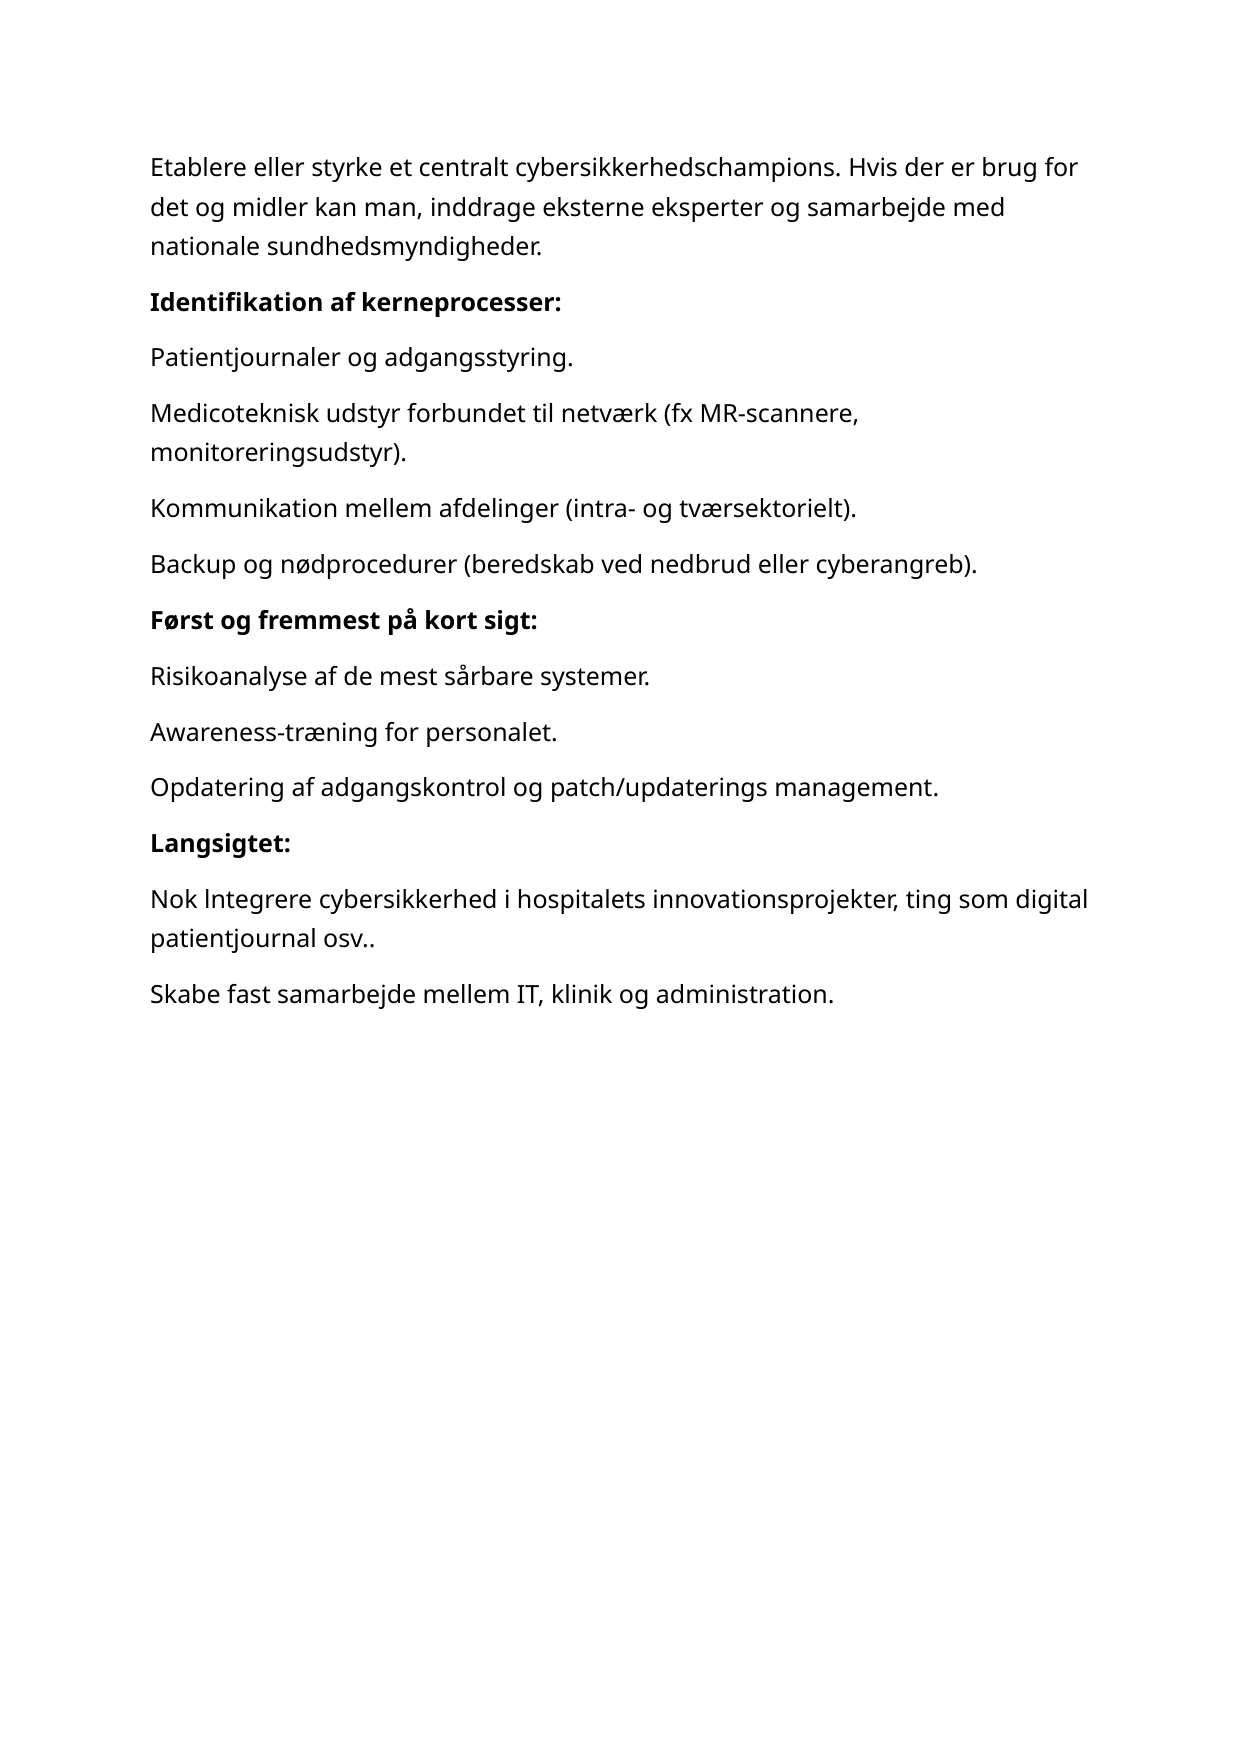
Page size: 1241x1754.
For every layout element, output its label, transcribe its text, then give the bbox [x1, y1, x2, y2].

text Awareness-træning for personalet. [150, 714, 1090, 748]
text Kommunikation mellem afdelinger (intra- og tværsektorielt). [150, 491, 1090, 525]
text Langsigtet: [150, 826, 1090, 860]
text Først og fremmest på kort sigt: [150, 602, 1090, 637]
text Patientjournaler og adgangsstyring. [150, 340, 1090, 374]
text Risikoanalyse af de mest sårbare systemer. [150, 658, 1090, 692]
text Identifikation af kerneprocesser: [150, 284, 1090, 318]
text Opdatering af adgangskontrol og patch/updaterings management. [150, 770, 1090, 804]
text Nok lntegrere cybersikkerhed i hospitalets innovationsprojekter, ting som digital patientjournal osv.. [150, 882, 1090, 955]
text Medicoteknisk udstyr forbundet til netværk (fx MR-scannere, monitoreringsudstyr). [150, 396, 1090, 469]
text Etablere eller styrke et centralt cybersikkerhedschampions. Hvis der er brug for det og midler kan man, inddrage eksterne eksperter og samarbejde med nationale sundhedsmyndigheder. [150, 150, 1090, 262]
text Skabe fast samarbejde mellem IT, klinik og administration. [150, 977, 1090, 1011]
text Backup og nødprocedurer (beredskab ved nedbrud eller cyberangreb). [150, 547, 1090, 581]
